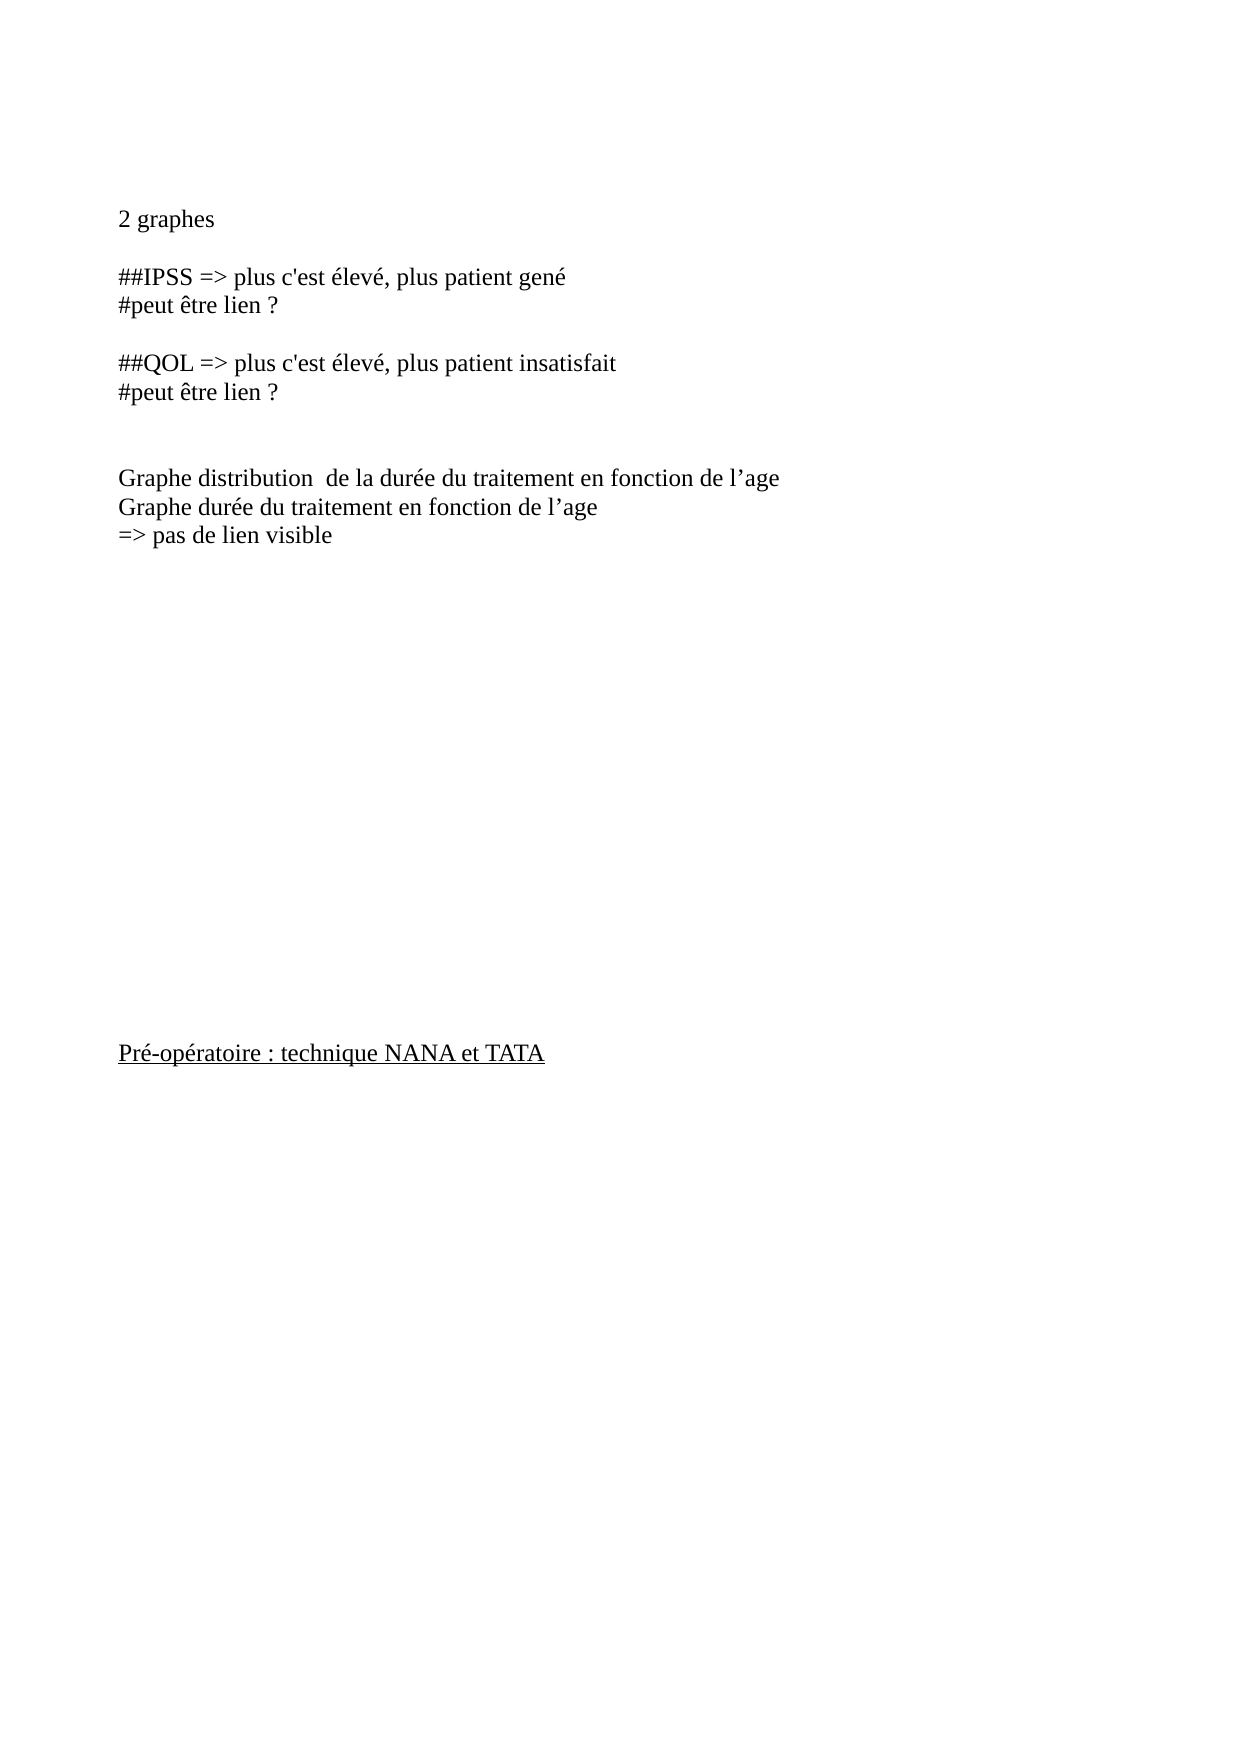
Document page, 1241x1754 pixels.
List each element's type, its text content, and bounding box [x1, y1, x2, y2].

text => pas de lien visible [118, 521, 1122, 549]
text 2 graphes [118, 204, 1122, 233]
text Graphe durée du traitement en fonction de l’age [118, 492, 1122, 521]
text Pré-opératoire : technique NANA et TATA [118, 1038, 1122, 1067]
text ##IPSS => plus c'est élevé, plus patient gené [118, 262, 1122, 291]
text #peut être lien ? [118, 291, 1122, 319]
text Graphe distribution de la durée du traitement en fonction de l’age [118, 463, 1122, 492]
text ##QOL => plus c'est élevé, plus patient insatisfait [118, 348, 1122, 377]
text #peut être lien ? [118, 377, 1122, 406]
